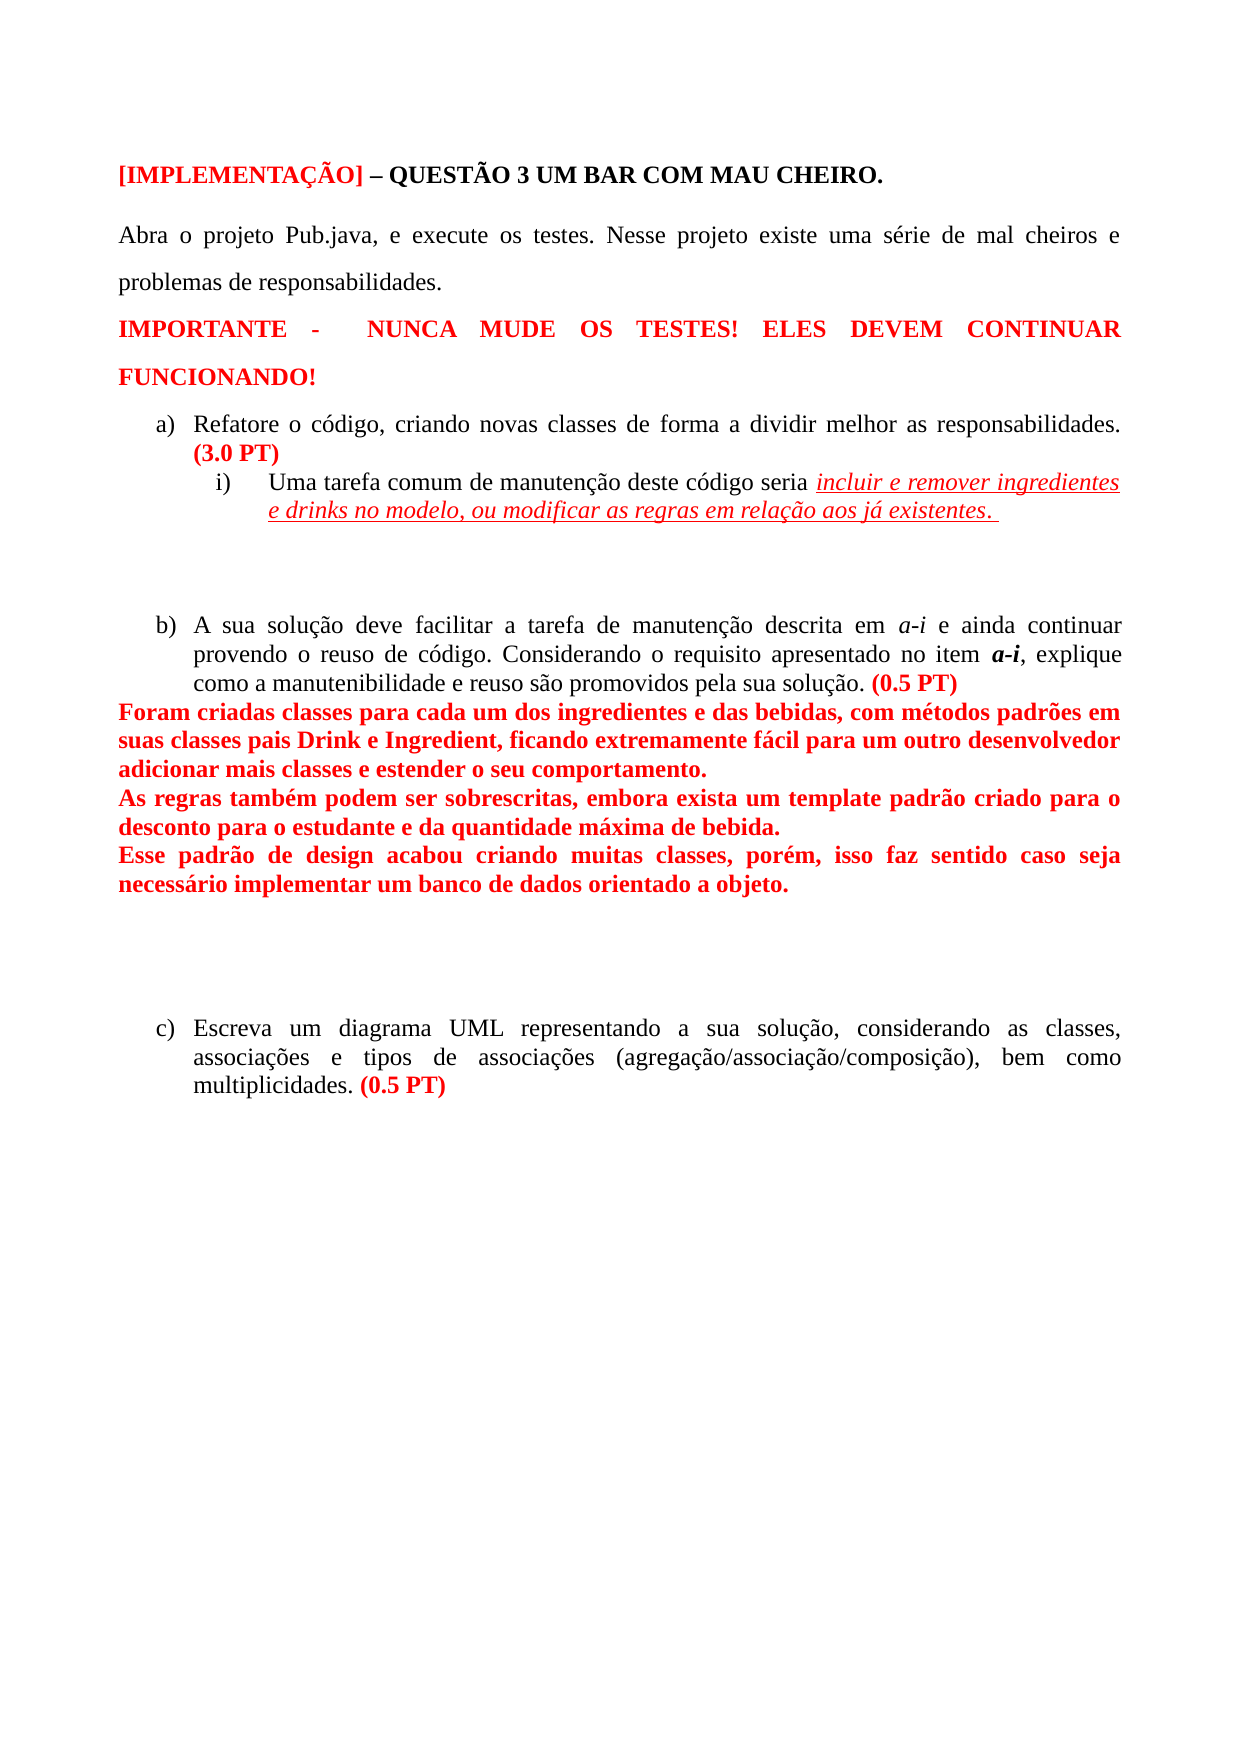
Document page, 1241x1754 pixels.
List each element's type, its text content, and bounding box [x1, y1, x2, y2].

list Refatore o código, criando novas classes de forma a dividir melhor as responsabilidades. (3.0 PT) [156, 409, 1122, 467]
text As regras também podem ser sobrescritas, embora exista um template padrão criado para o desconto para o estudante e da quantidade máxima de bebida. [118, 783, 1122, 841]
text IMPORTANTE - NUNCA MUDE OS TESTES! ELES DEVEM CONTINUAR FUNCIONANDO! [118, 314, 1122, 391]
list Escreva um diagrama UML representando a sua solução, considerando as classes, associações e tipos de associações (agregação/associação/composição), bem como multiplicidades. (0.5 PT) [156, 1013, 1122, 1099]
list Uma tarefa comum de manutenção deste código seria incluir e remover ingredientes e drinks no modelo, ou modificar as regras em relação aos já existentes. [231, 467, 1122, 524]
text Foram criadas classes para cada um dos ingredientes e das bebidas, com métodos padrões em suas classes pais Drink e Ingredient, ficando extremamente fácil para um outro desenvolvedor adicionar mais classes e estender o seu comportamento. [118, 697, 1122, 783]
text Esse padrão de design acabou criando muitas classes, porém, isso faz sentido caso seja necessário implementar um banco de dados orientado a objeto. [118, 841, 1122, 898]
list A sua solução deve facilitar a tarefa de manutenção descrita em a-i e ainda continuar provendo o reuso de código. Considerando o requisito apresentado no item a-i, explique como a manutenibilidade e reuso são promovidos pela sua solução. (0.5 PT) [156, 611, 1122, 697]
subtitle [IMPLEMENTAÇÃO] – QUESTÃO 3 UM BAR COM MAU CHEIRO. [118, 160, 1122, 188]
text Abra o projeto Pub.java, e execute os testes. Nesse projeto existe uma série de mal cheiros e problemas de responsabilidades. [118, 220, 1122, 296]
